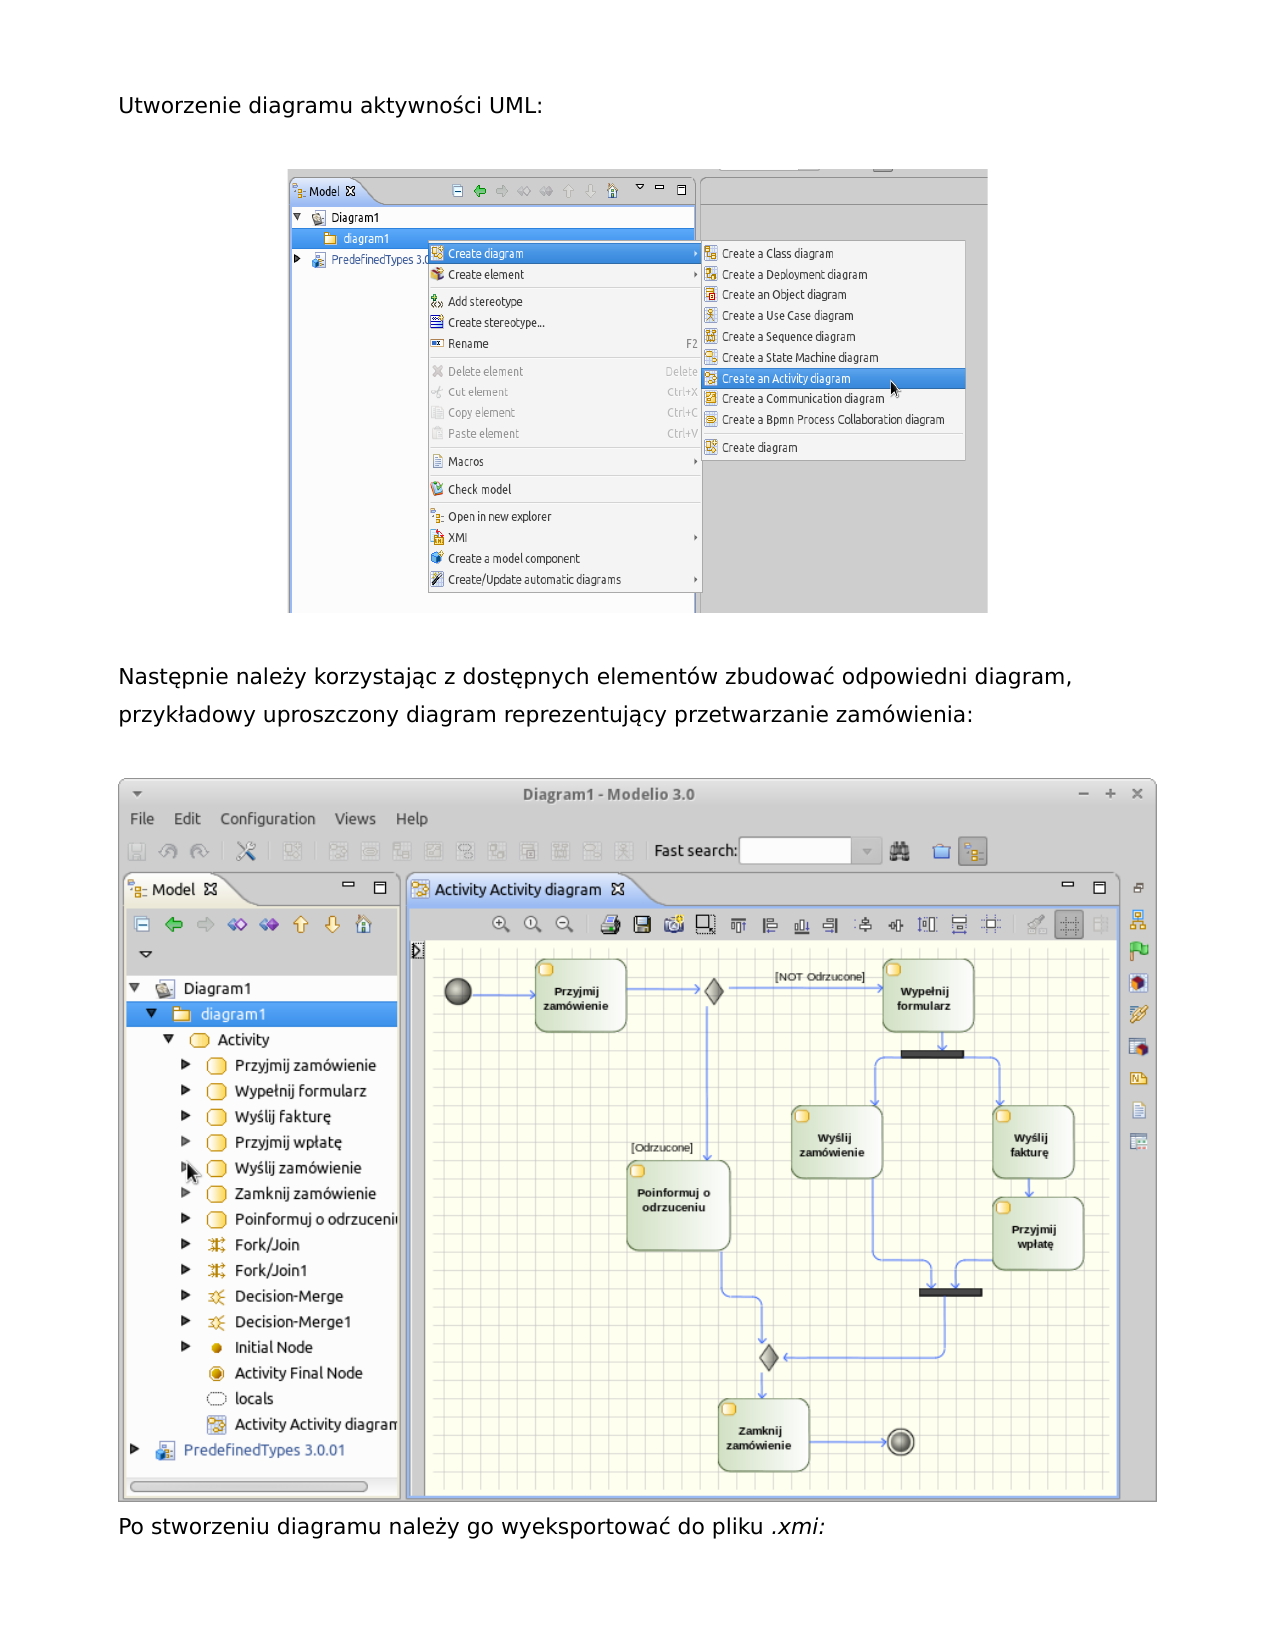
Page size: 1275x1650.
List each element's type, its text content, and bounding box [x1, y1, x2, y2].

text Utworzenie diagramu aktywności UML: [118, 93, 1157, 118]
text Po stworzeniu diagramu należy go wyeksportować do pliku .xmi: [118, 1514, 1157, 1540]
picture [118, 778, 1157, 1502]
picture [287, 169, 988, 613]
text Następnie należy korzystając z dostępnych elementów zbudować odpowiedni diagram, przykładowy uproszczony diagram reprezentujący przetwarzanie zamówienia: [118, 664, 1157, 728]
